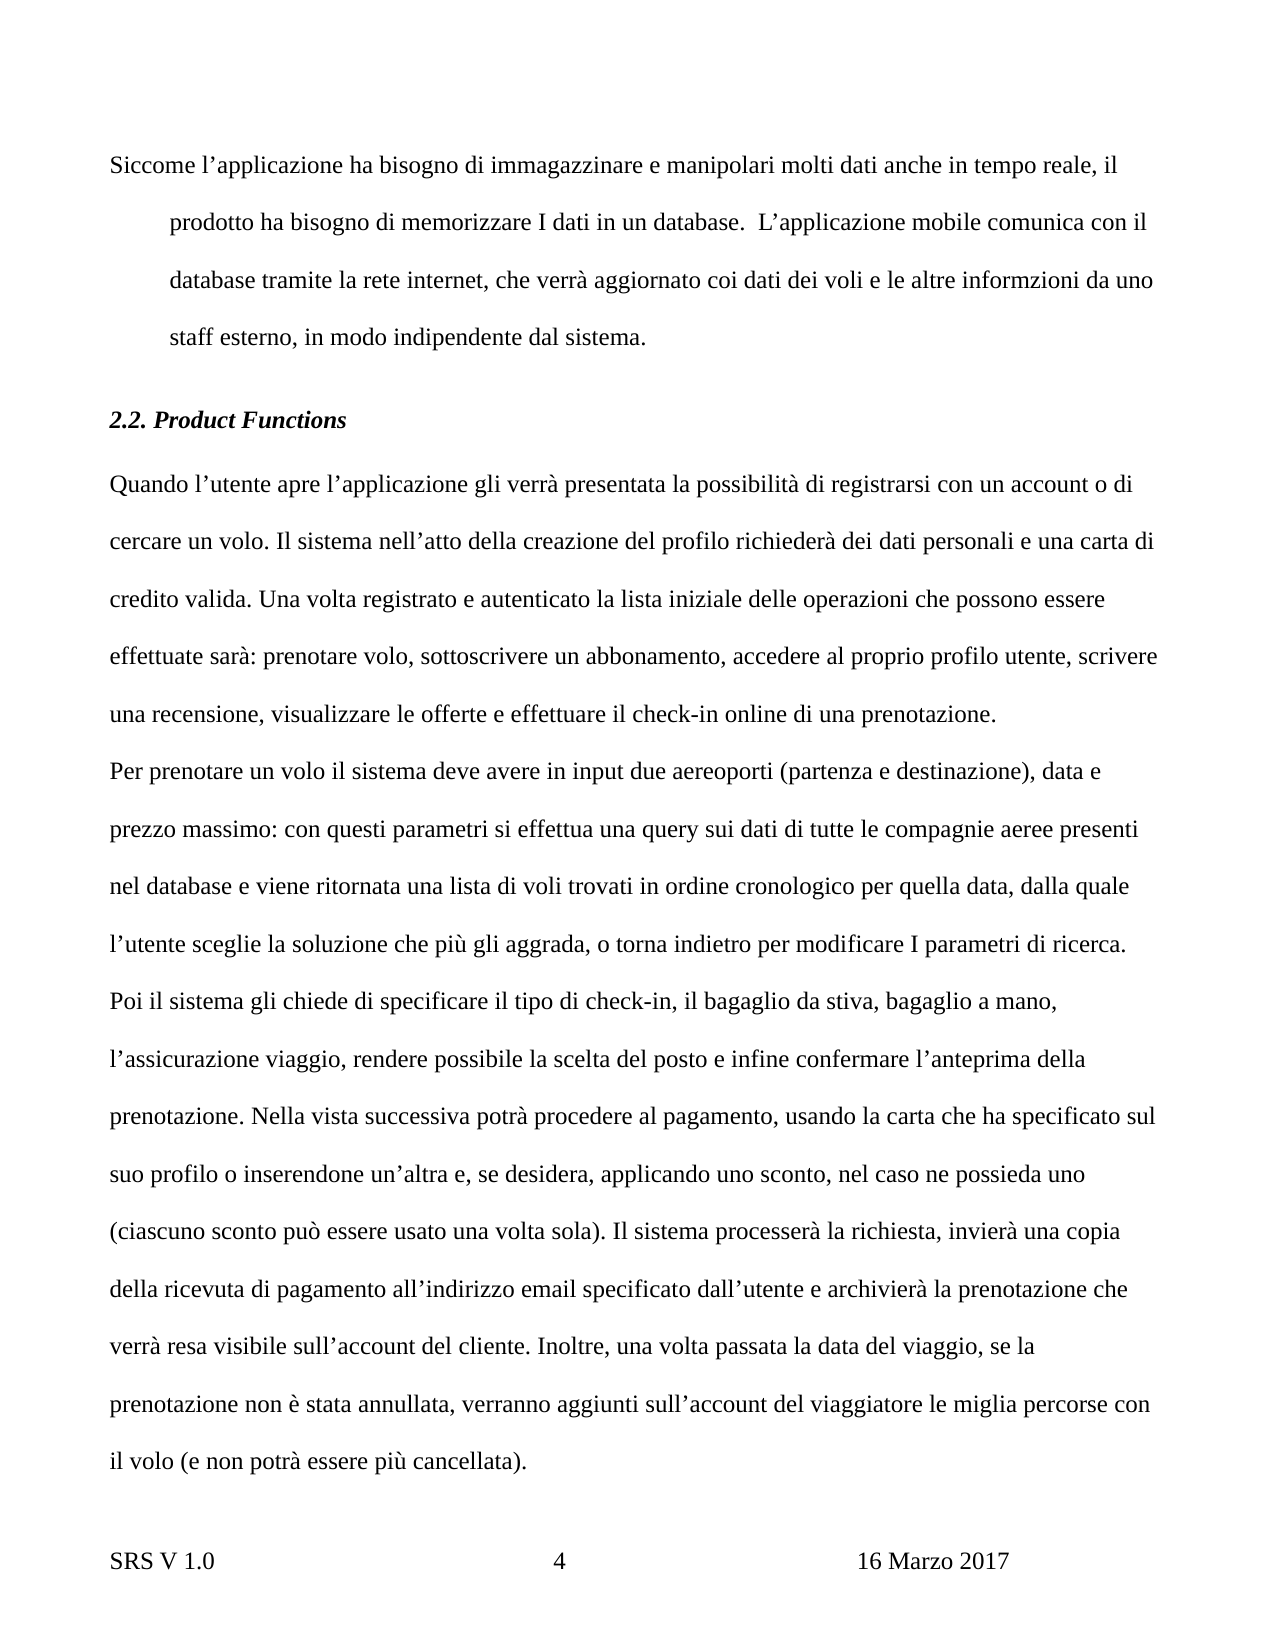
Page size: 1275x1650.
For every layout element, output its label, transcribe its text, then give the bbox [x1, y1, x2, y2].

text Quando l’utente apre l’applicazione gli verrà presentata la possibilità di registrarsi con un account o di cercare un volo. Il sistema nell’atto della creazione del profilo richiederà dei dati personali e una carta di credito valida. Una volta registrato e autenticato la lista iniziale delle operazioni che possono essere effettuate sarà: prenotare volo, sottoscrivere un abbonamento, accedere al proprio profilo utente, scrivere una recensione, visualizzare le offerte e effettuare il check-in online di una prenotazione. [109, 469, 1162, 727]
subtitle Siccome l’applicazione ha bisogno di immagazzinare e manipolari molti dati anche in tempo reale, il prodotto ha bisogno di memorizzare I dati in un database. L’applicazione mobile comunica con il database tramite la rete internet, che verrà aggiornato coi dati dei voli e le altre informzioni da uno staff esterno, in modo indipendente dal sistema. [109, 150, 1162, 351]
subtitle 2.2. Product Functions [109, 405, 1162, 434]
text Per prenotare un volo il sistema deve avere in input due aereoporti (partenza e destinazione), data e prezzo massimo: con questi parametri si effettua una query sui dati di tutte le compagnie aeree presenti nel database e viene ritornata una lista di voli trovati in ordine cronologico per quella data, dalla quale l’utente sceglie la soluzione che più gli aggrada, o torna indietro per modificare I parametri di ricerca. Poi il sistema gli chiede di specificare il tipo di check-in, il bagaglio da stiva, bagaglio a mano, l’assicurazione viaggio, rendere possibile la scelta del posto e infine confermare l’anteprima della prenotazione. Nella vista successiva potrà procedere al pagamento, usando la carta che ha specificato sul suo profilo o inserendone un’altra e, se desidera, applicando uno sconto, nel caso ne possieda uno (ciascuno sconto può essere usato una volta sola). Il sistema processerà la richiesta, invierà una copia della ricevuta di pagamento all’indirizzo email specificato dall’utente e archivierà la prenotazione che verrà resa visibile sull’account del cliente. Inoltre, una volta passata la data del viaggio, se la prenotazione non è stata annullata, verranno aggiunti sull’account del viaggiatore le miglia percorse con il volo (e non potrà essere più cancellata). [109, 756, 1162, 1475]
